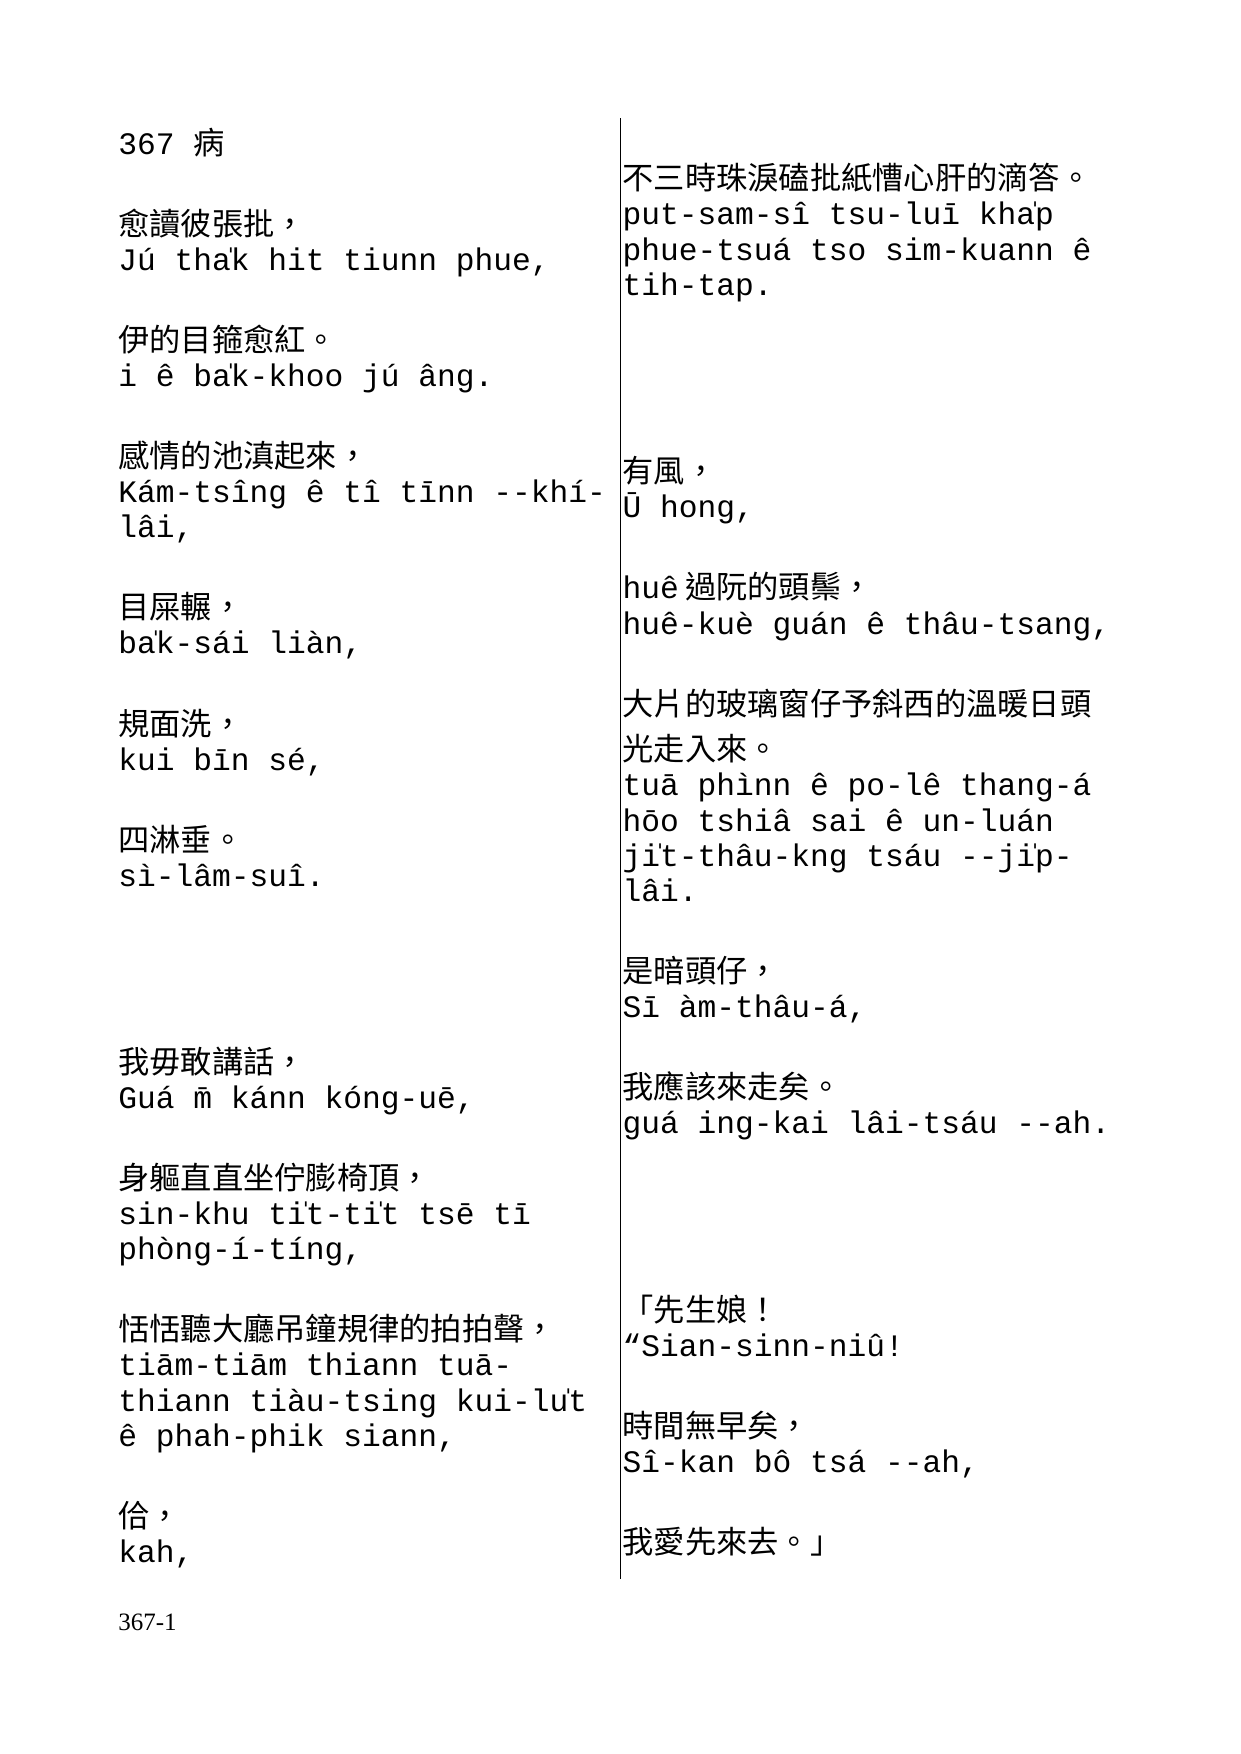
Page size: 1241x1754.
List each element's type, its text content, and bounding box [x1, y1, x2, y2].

text 感情的池滇起來， [118, 431, 618, 476]
text 目屎輾， [118, 583, 618, 628]
text sì-lâm-suî. [118, 860, 618, 895]
text huê-kuè guán ê thâu-tsang, [622, 608, 1122, 644]
text i ê ba̍k-khoo jú âng. [118, 360, 618, 396]
text Kám-tsîng ê tî tīnn --khí-lâi, [118, 476, 618, 547]
text 367 病 [118, 118, 618, 164]
text guá ing-kai lâi-tsáu --ah. [622, 1108, 1122, 1143]
text Ū hong, [622, 492, 1122, 527]
text 我應該來走矣。 [622, 1063, 1122, 1108]
text 不三時珠淚磕批紙慒心肝的滴答。 [622, 153, 1122, 199]
text 我愛先來去。」 [622, 1517, 1122, 1562]
text 大片的玻璃窗仔予斜西的溫暖日頭光走入來。 [622, 679, 1122, 769]
text Jú tha̍k hit tiunn phue, [118, 244, 618, 280]
text huê過阮的頭鬃， [622, 563, 1122, 608]
text 規面洗， [118, 699, 618, 744]
text put-sam-sî tsu-luī kha̍p phue-tsuá tso sim-kuann ê tih-tap. [622, 199, 1122, 305]
text 愈讀彼張批， [118, 199, 618, 244]
text ba̍k-sái liàn, [118, 628, 618, 663]
text 「先生娘！ [622, 1285, 1122, 1330]
text 四淋垂。 [118, 815, 618, 860]
text 身軀直直坐佇膨椅頂， [118, 1153, 618, 1198]
text 有風， [622, 447, 1122, 492]
text Guá m̄ kánn kóng-uē, [118, 1082, 618, 1118]
text 伊的目箍愈紅。 [118, 315, 618, 360]
text 是暗頭仔， [622, 947, 1122, 992]
text sin-khu ti̍t-ti̍t tsē tī phòng-í-tíng, [118, 1198, 618, 1269]
text kui bīn sé, [118, 744, 618, 779]
text kah, [118, 1537, 618, 1572]
text Sî-kan bô tsá --ah, [622, 1446, 1122, 1482]
text 時間無早矣， [622, 1401, 1122, 1446]
text tiām-tiām thiann tuā-thiann tiàu-tsing kui-lu̍t ê phah-phik siann, [118, 1350, 618, 1456]
text “Sian-sinn-niû! [622, 1330, 1122, 1366]
text 佮， [118, 1491, 618, 1537]
text 我毋敢講話， [118, 1037, 618, 1082]
text Sī àm-thâu-á, [622, 992, 1122, 1027]
text tuā phìnn ê po-lê thang-á hōo tshiâ sai ê un-luán ji̍t-thâu-kng tsáu --ji̍p-lâi. [622, 769, 1122, 911]
text 恬恬聽大廳吊鐘規律的拍拍聲， [118, 1304, 618, 1350]
